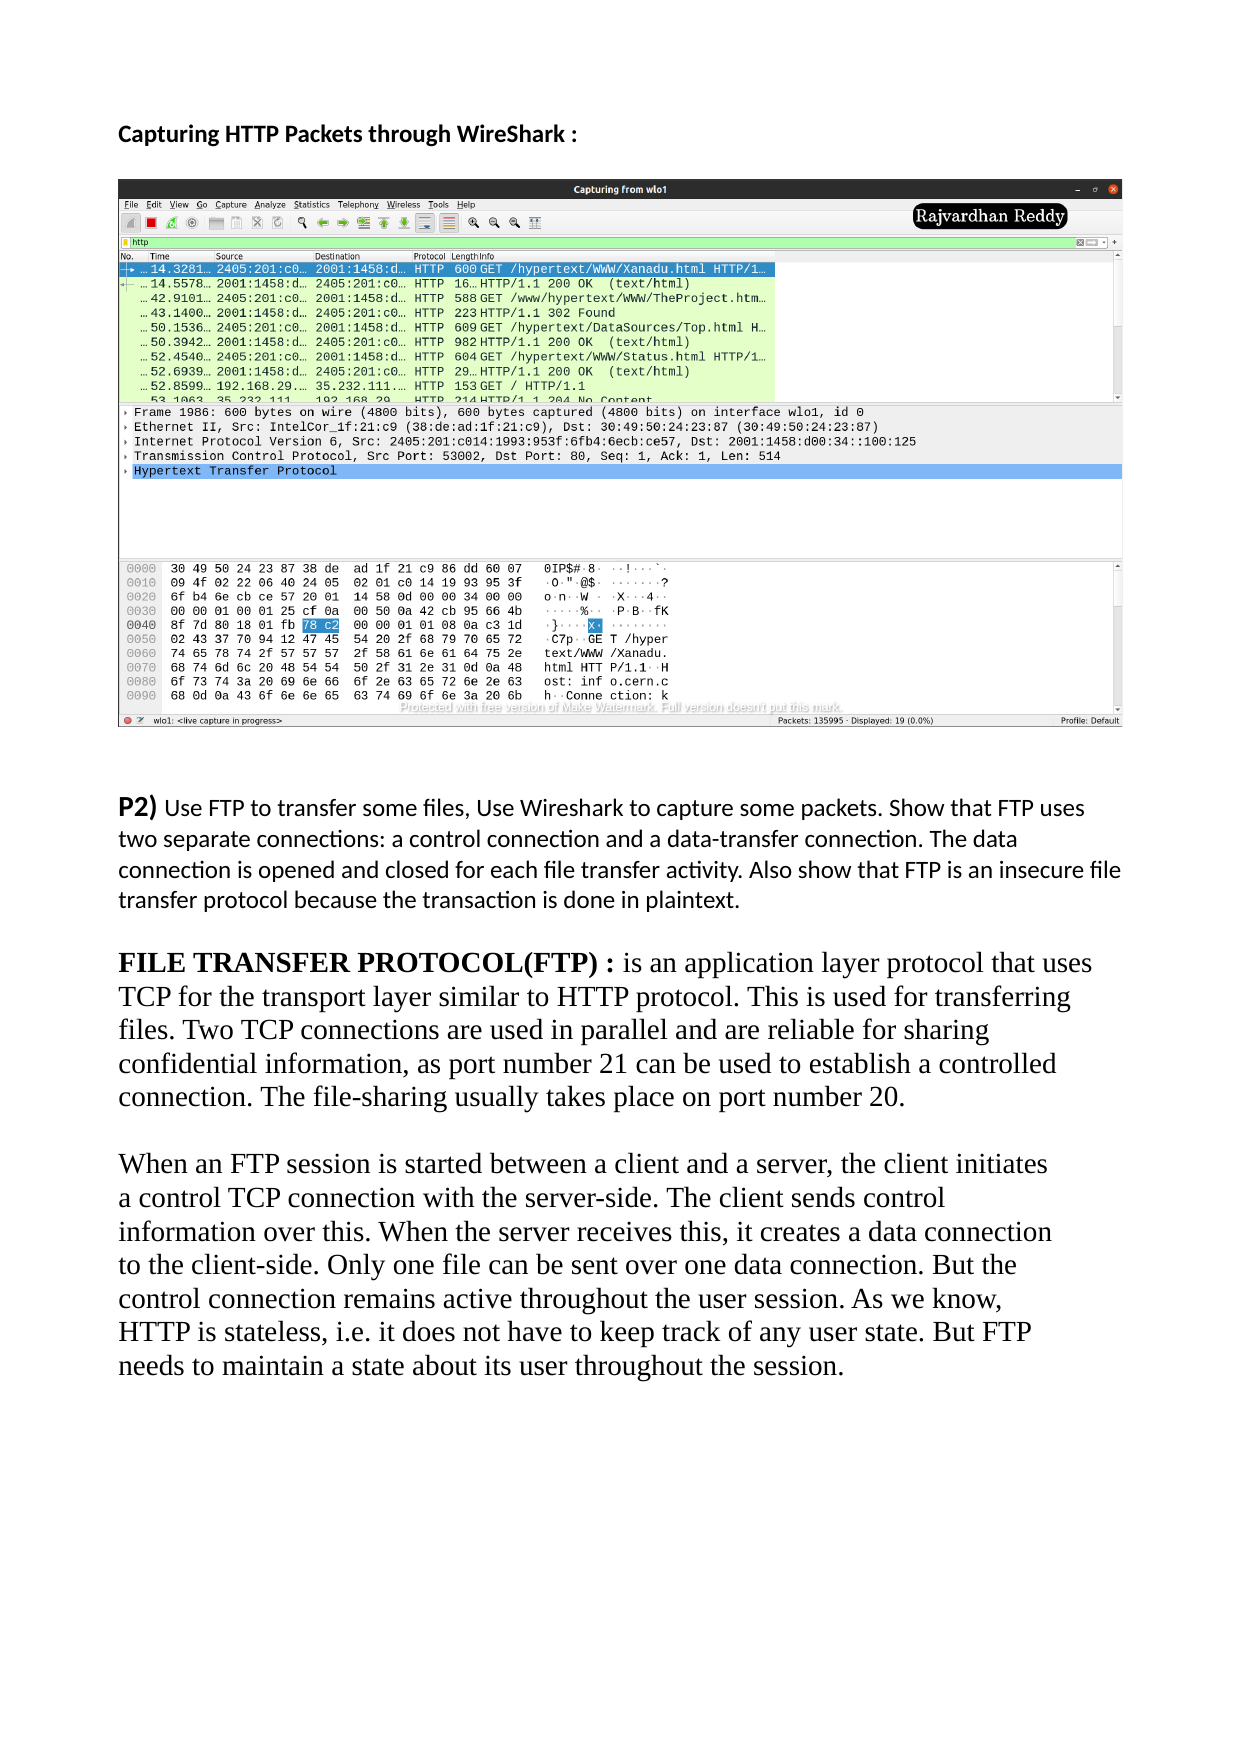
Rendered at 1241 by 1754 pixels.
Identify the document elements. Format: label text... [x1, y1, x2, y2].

text P2) Use FTP to transfer some files, Use Wireshark to capture some packets. Show that FTP uses two separate connections: a control connection and a data-transfer connection. The data connection is opened and closed for each file transfer activity. Also show that FTP is an insecure file transfer protocol because the transaction is done in plaintext. [118, 788, 1122, 915]
picture [118, 179, 1123, 727]
text HTTP is stateless, i.e. it does not have to keep track of any user state. But FTP [118, 1314, 1122, 1348]
text FILE TRANSFER PROTOCOL(FTP) : is an application layer protocol that uses [118, 945, 1122, 979]
text TCP for the transport layer similar to HTTP protocol. This is used for transferring [118, 979, 1122, 1012]
text information over this. When the server receives this, it creates a data connection [118, 1214, 1122, 1247]
text When an FTP session is started between a client and a server, the client initiates [118, 1147, 1122, 1180]
text control connection remains active throughout the user session. As we know, [118, 1281, 1122, 1314]
text connection. The file-sharing usually takes place on port number 20. [118, 1079, 1122, 1113]
text a control TCP connection with the server-side. The client sends control [118, 1180, 1122, 1214]
text confidential information, as port number 21 can be used to establish a controlled [118, 1046, 1122, 1079]
text files. Two TCP connections are used in parallel and are reliable for sharing [118, 1012, 1122, 1046]
text Capturing HTTP Packets through WireShark : [118, 118, 1122, 149]
text to the client-side. Only one file can be sent over one data connection. But the [118, 1247, 1122, 1281]
text needs to maintain a state about its user throughout the session. [118, 1348, 1122, 1381]
